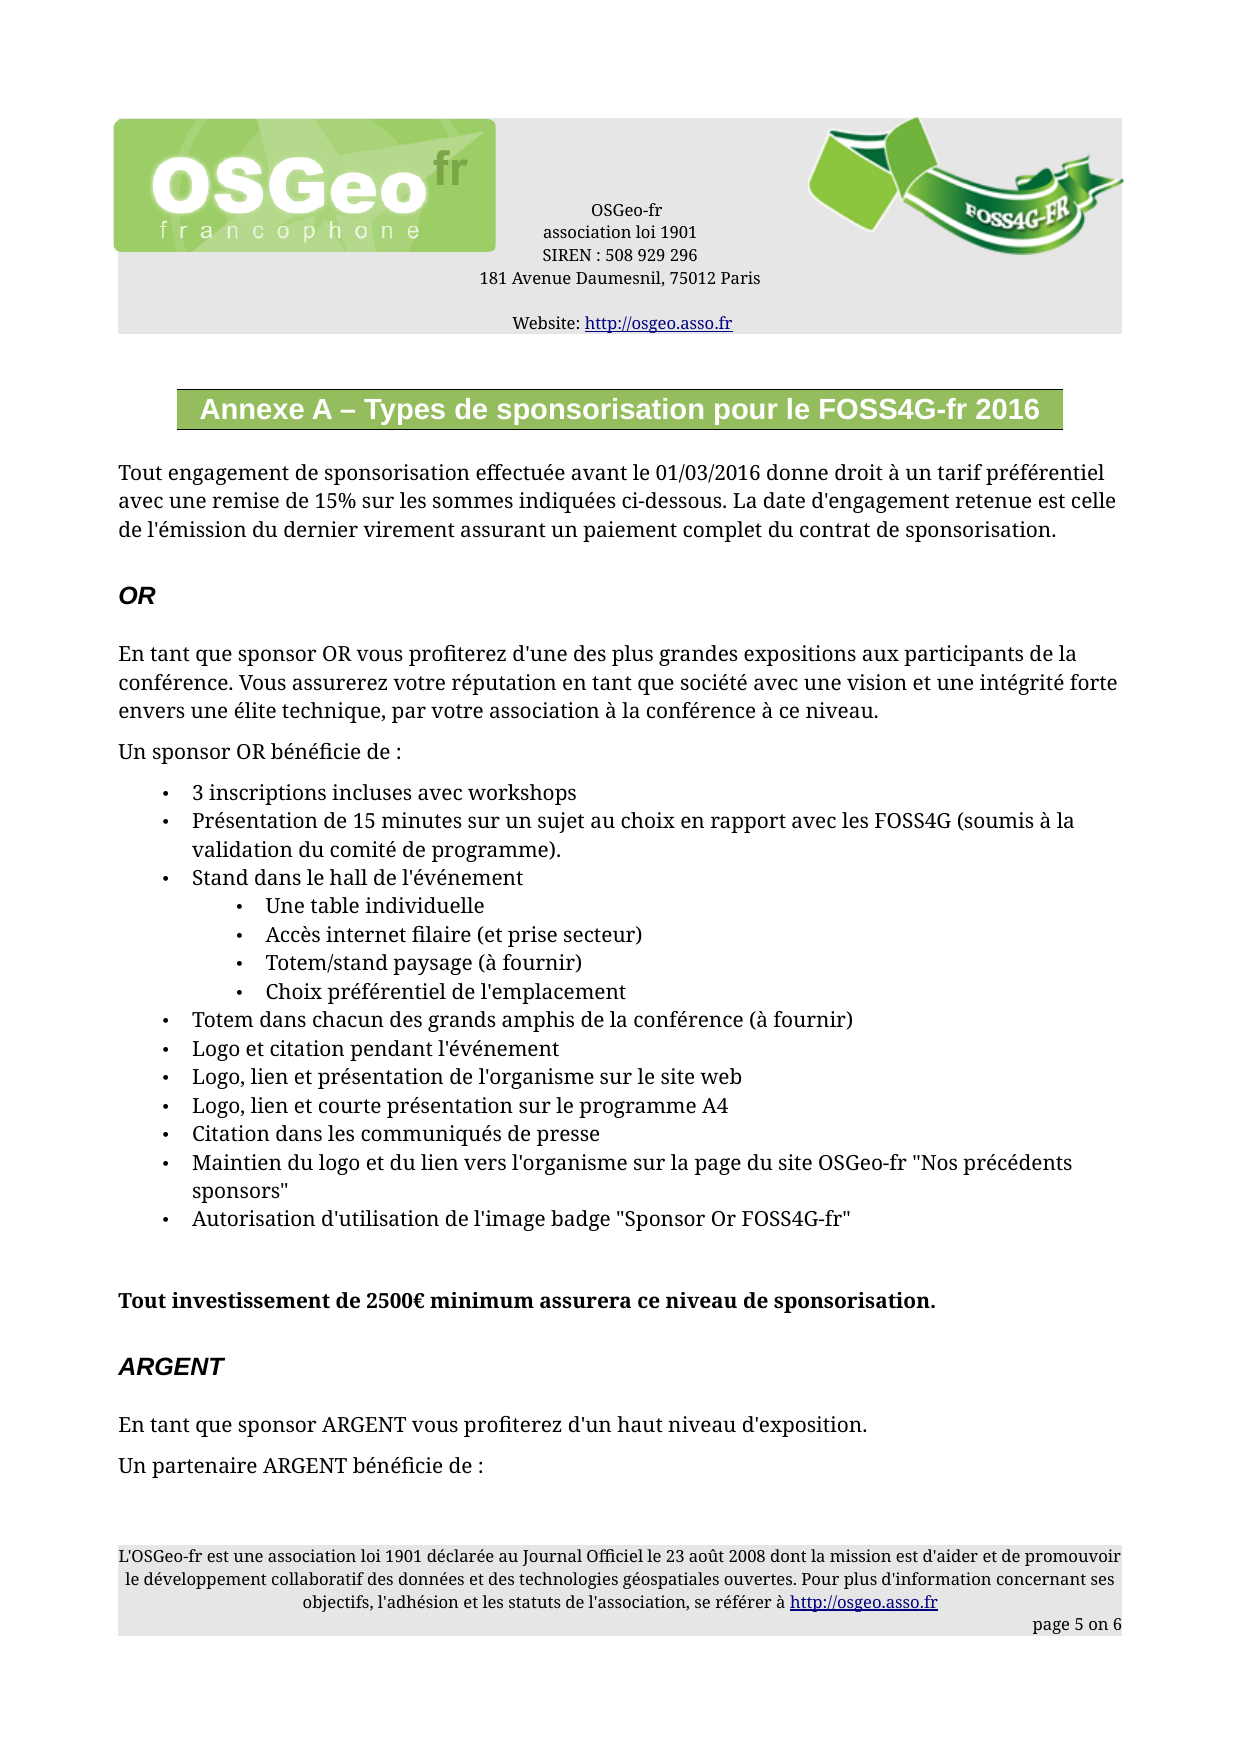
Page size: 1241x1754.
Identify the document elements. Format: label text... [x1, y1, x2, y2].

list Autorisation d'utilisation de l'image badge "Sponsor Or FOSS4G-fr" [162, 1204, 1122, 1233]
list Citation dans les communiqués de presse [162, 1119, 1122, 1148]
list Choix préférentiel de l'emplacement [236, 977, 1122, 1005]
text Tout investissement de 2500€ minimum assurera ce niveau de sponsorisation. [118, 1286, 1122, 1315]
subtitle Annexe A – Types de sponsorisation pour le FOSS4G-fr 2016 [177, 390, 1063, 429]
list Maintien du logo et du lien vers l'organisme sur la page du site OSGeo-fr "Nos précédents sponsors" [162, 1148, 1122, 1204]
text Tout engagement de sponsorisation effectuée avant le 01/03/2016 donne droit à un tarif préférentiel avec une remise de 15% sur les sommes indiquées ci-dessous. La date d'engagement retenue est celle de l'émission du dernier virement assurant un paiement complet du contrat de sponsorisation. [118, 458, 1122, 543]
picture [113, 119, 496, 252]
list Accès internet filaire (et prise secteur) [236, 920, 1122, 948]
subtitle OR [118, 581, 1122, 610]
list Logo et citation pendant l'événement [162, 1034, 1122, 1062]
list 3 inscriptions incluses avec workshops [162, 778, 1122, 806]
list Logo, lien et présentation de l'organisme sur le site web [162, 1062, 1122, 1091]
list Totem/stand paysage (à fournir) [236, 948, 1122, 977]
text Un sponsor OR bénéficie de : [118, 737, 1122, 765]
text En tant que sponsor ARGENT vous profiterez d'un haut niveau d'exposition. [118, 1411, 1122, 1439]
subtitle ARGENT [118, 1352, 1122, 1381]
text En tant que sponsor OR vous profiterez d'une des plus grandes expositions aux participants de la conférence. Vous assurerez votre réputation en tant que société avec une vision et une intégrité forte envers une élite technique, par votre association à la conférence à ce niveau. [118, 639, 1122, 724]
list Totem dans chacun des grands amphis de la conférence (à fournir) [162, 1005, 1122, 1034]
list Logo, lien et courte présentation sur le programme A4 [162, 1091, 1122, 1119]
list Une table individuelle [236, 892, 1122, 920]
picture [807, 117, 1124, 255]
text Un partenaire ARGENT bénéficie de : [118, 1451, 1122, 1480]
list Stand dans le hall de l'événement [162, 863, 1122, 892]
list Présentation de 15 minutes sur un sujet au choix en rapport avec les FOSS4G (soumis à la validation du comité de programme). [162, 806, 1122, 863]
